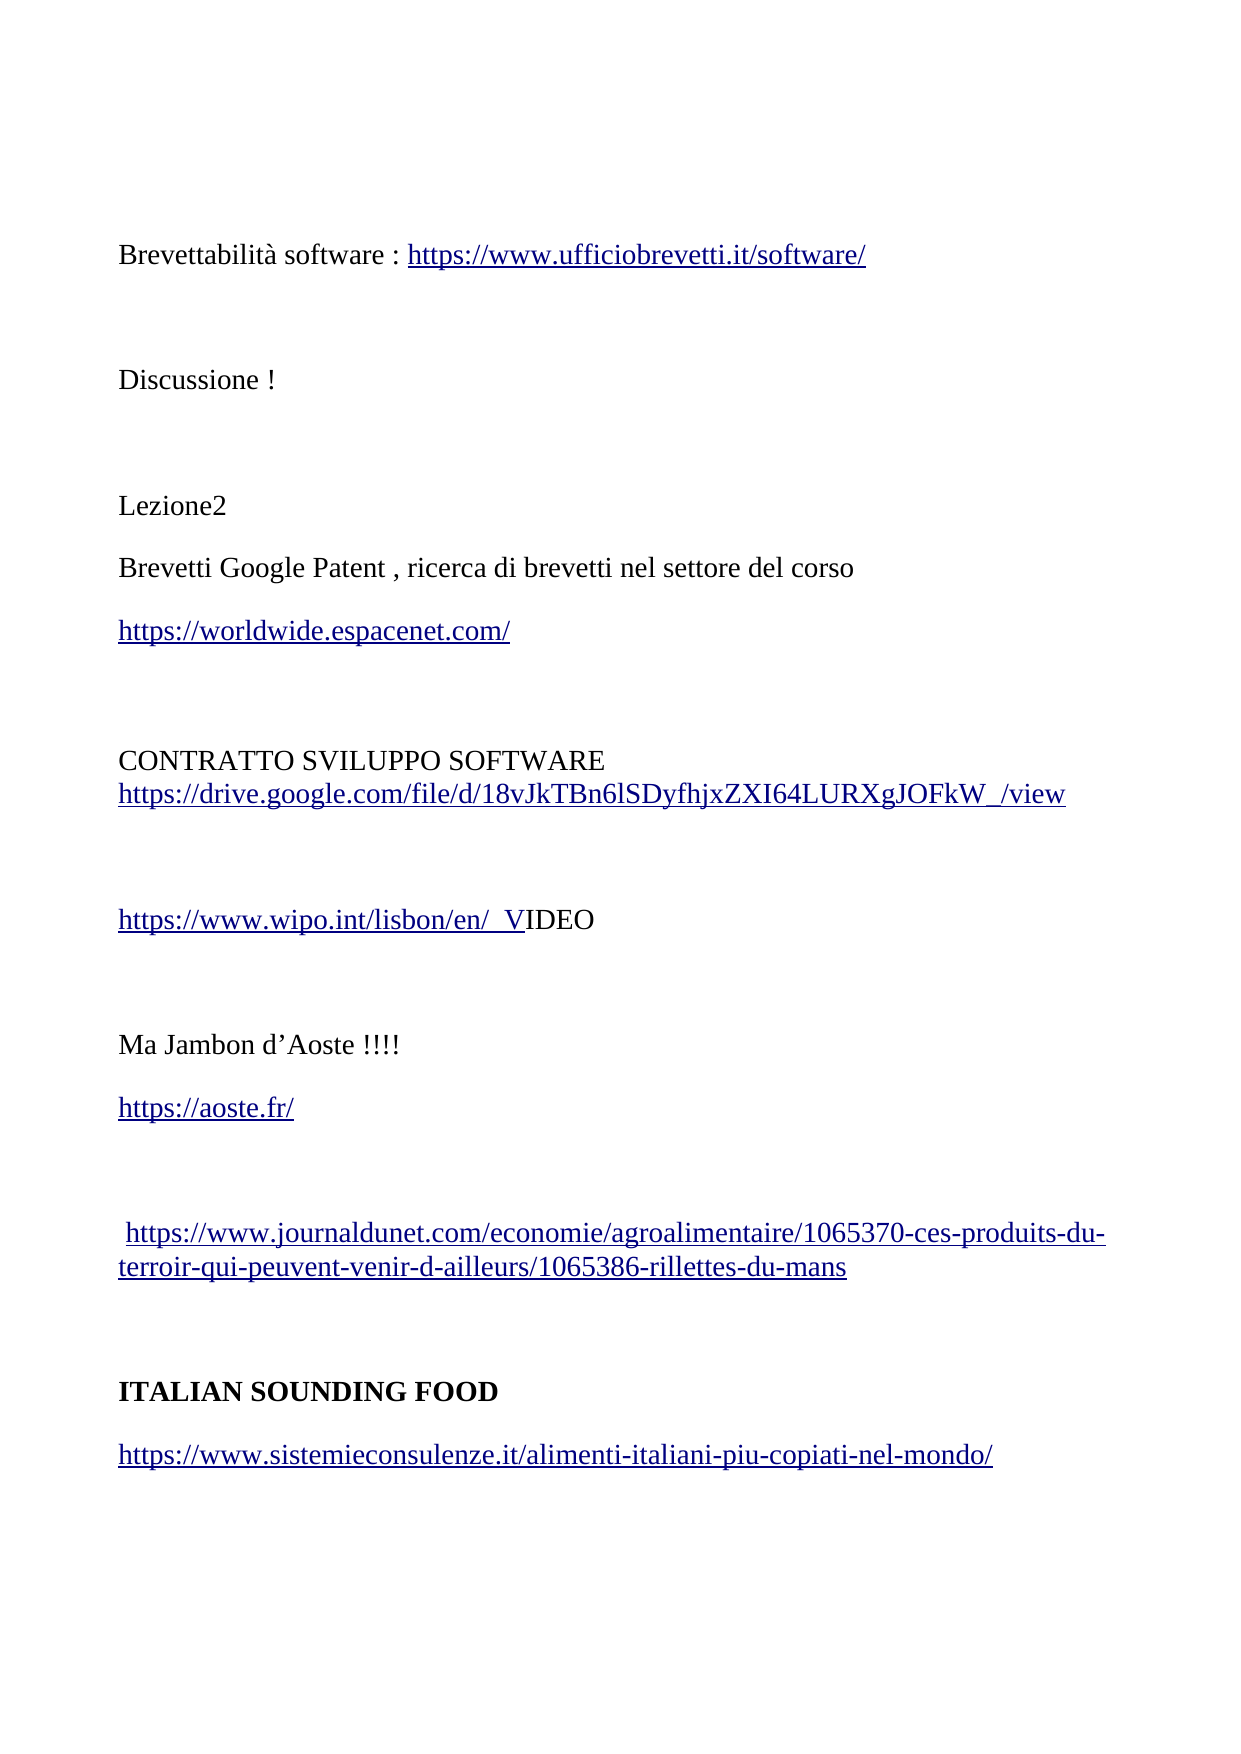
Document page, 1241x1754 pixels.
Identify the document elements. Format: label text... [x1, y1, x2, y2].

text https://drive.google.com/file/d/18vJkTBn6lSDyfhjxZXI64LURXgJOFkW_/view [118, 777, 1122, 810]
text ITALIAN SOUNDING FOOD [118, 1374, 1122, 1408]
text https://www.wipo.int/lisbon/en/ VIDEO [118, 902, 1122, 936]
text https://www.sistemieconsulenze.it/alimenti-italiani-piu-copiati-nel-mondo/ [118, 1437, 1122, 1471]
text https://www.journaldunet.com/economie/agroalimentaire/1065370-ces-produits-du-terroir-qui-peuvent-venir-d-ailleurs/1065386-rillettes-du-mans [118, 1216, 1122, 1283]
text https://worldwide.espacenet.com/ [118, 613, 1122, 647]
text Brevetti Google Patent , ricerca di brevetti nel settore del corso [118, 551, 1122, 584]
text Lezione2 [118, 488, 1122, 521]
text CONTRATTO SVILUPPO SOFTWARE [118, 743, 1122, 777]
text Brevettabilità software : https://www.ufficiobrevetti.it/software/ [118, 237, 1122, 271]
text Discussione ! [118, 362, 1122, 396]
text https://aoste.fr/ [118, 1090, 1122, 1124]
text Ma Jambon d’Aoste !!!! [118, 1027, 1122, 1061]
